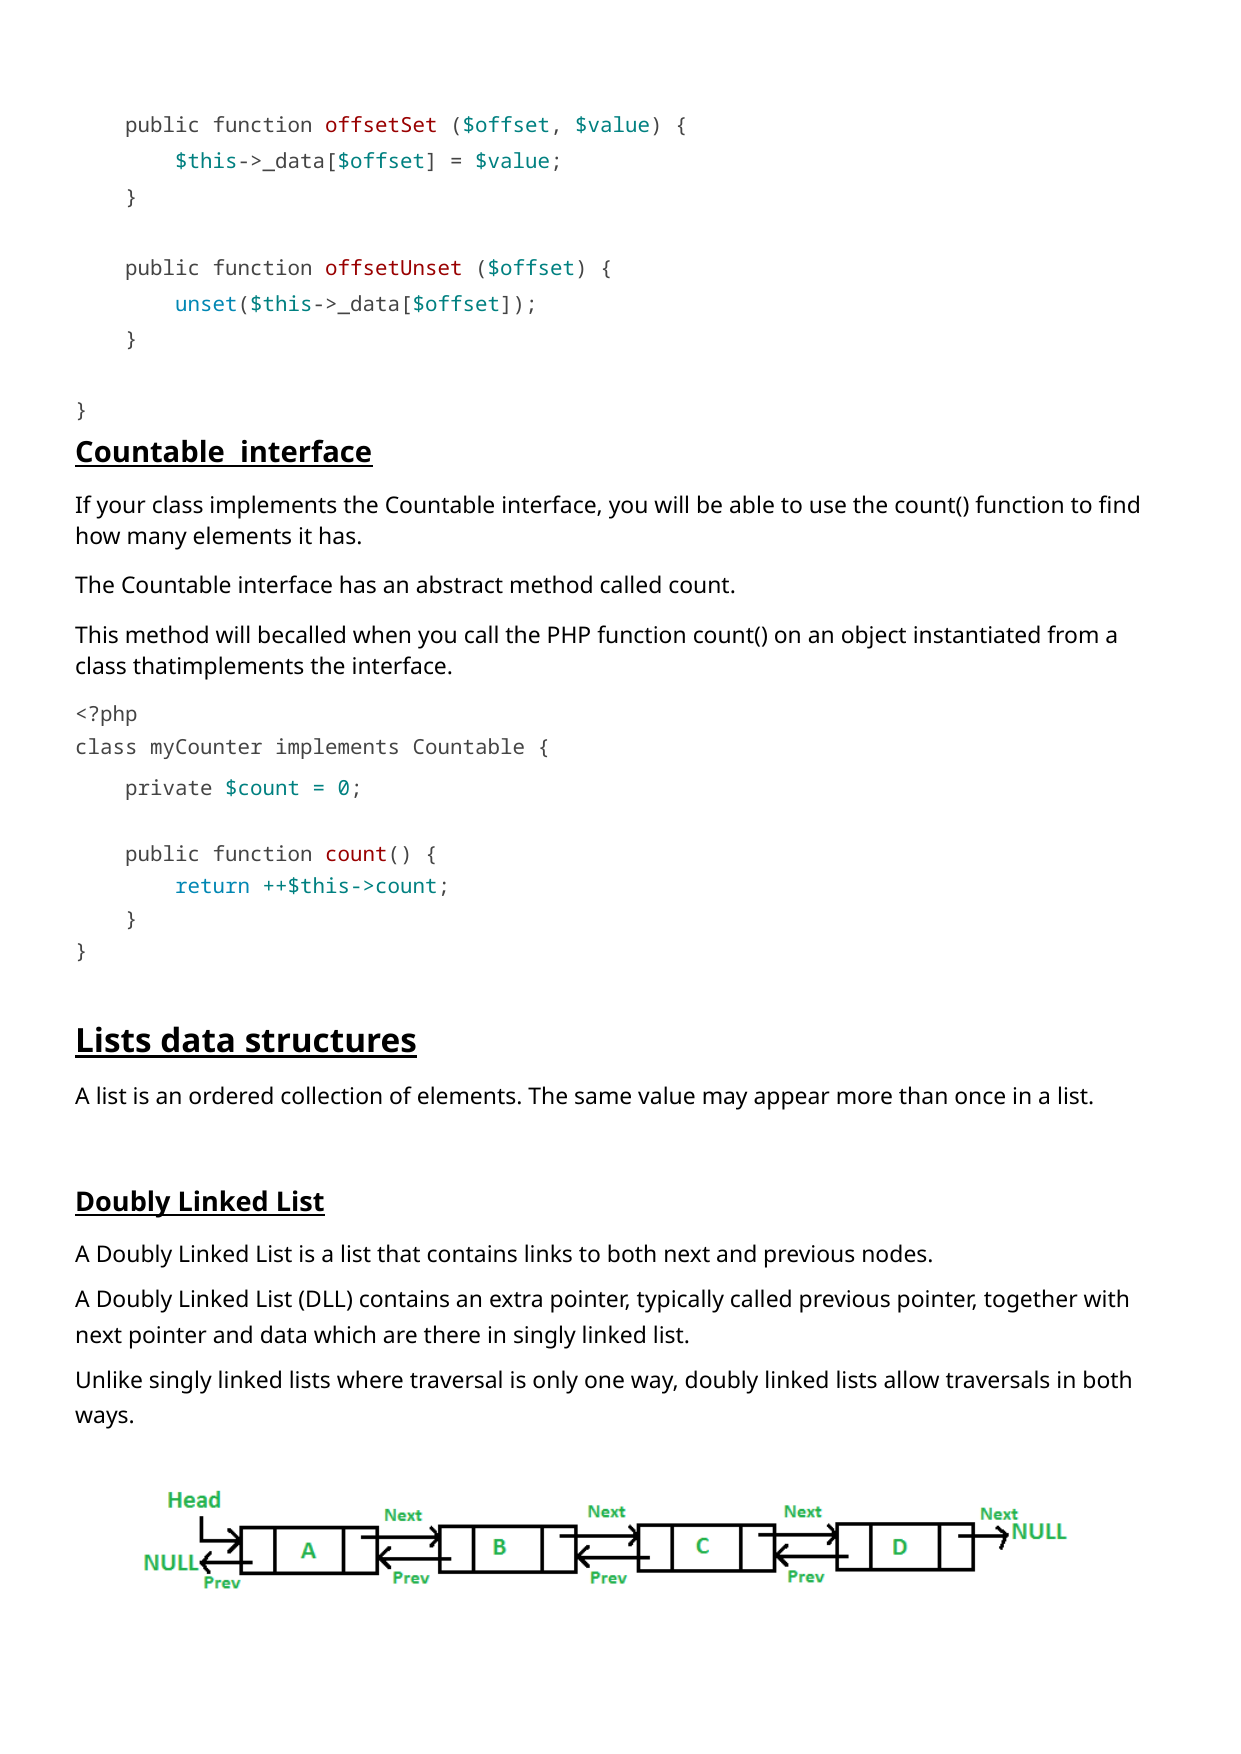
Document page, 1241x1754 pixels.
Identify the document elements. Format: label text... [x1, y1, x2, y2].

text Countable interface [75, 431, 1166, 471]
text The Countable interface has an abstract method called count. [75, 569, 1166, 601]
text <?php class myCounter implements Countable { [75, 699, 1166, 760]
text If your class implements the Countable interface, you will be able to use the count() function to find how many elements it has. [75, 489, 1166, 551]
text A Doubly Linked List is a list that contains links to both next and previous nodes. [75, 1238, 1166, 1269]
text public function offsetUnset ($offset) { [75, 253, 1166, 282]
text public function count() { return ++$this->count; } } [75, 806, 1166, 965]
text A list is an ordered collection of elements. The same value may appear more than once in a list. [75, 1080, 1166, 1112]
text } [75, 324, 1166, 353]
subtitle Doubly Linked List [75, 1183, 1166, 1220]
text } [75, 182, 1166, 210]
text Unlike singly linked lists where traversal is only one way, doubly linked lists allow traversals in both ways. [75, 1363, 1166, 1431]
text A Doubly Linked List (DLL) contains an extra pointer, typically called previous pointer, together with next pointer and data which are there in singly linked list. [75, 1283, 1166, 1350]
picture [115, 1479, 1130, 1627]
text public function offsetSet ($offset, $value) { [75, 111, 1166, 139]
text This method will becalled when you call the PHP function count() on an object instantiated from a class thatimplements the interface. [75, 619, 1166, 681]
text } [75, 396, 1166, 424]
subtitle Lists data structures [75, 1017, 1166, 1062]
text private $count = 0; [75, 773, 1166, 802]
text $this->_data[$offset] = $value; [75, 146, 1166, 175]
text unset($this->_data[$offset]); [75, 289, 1166, 317]
